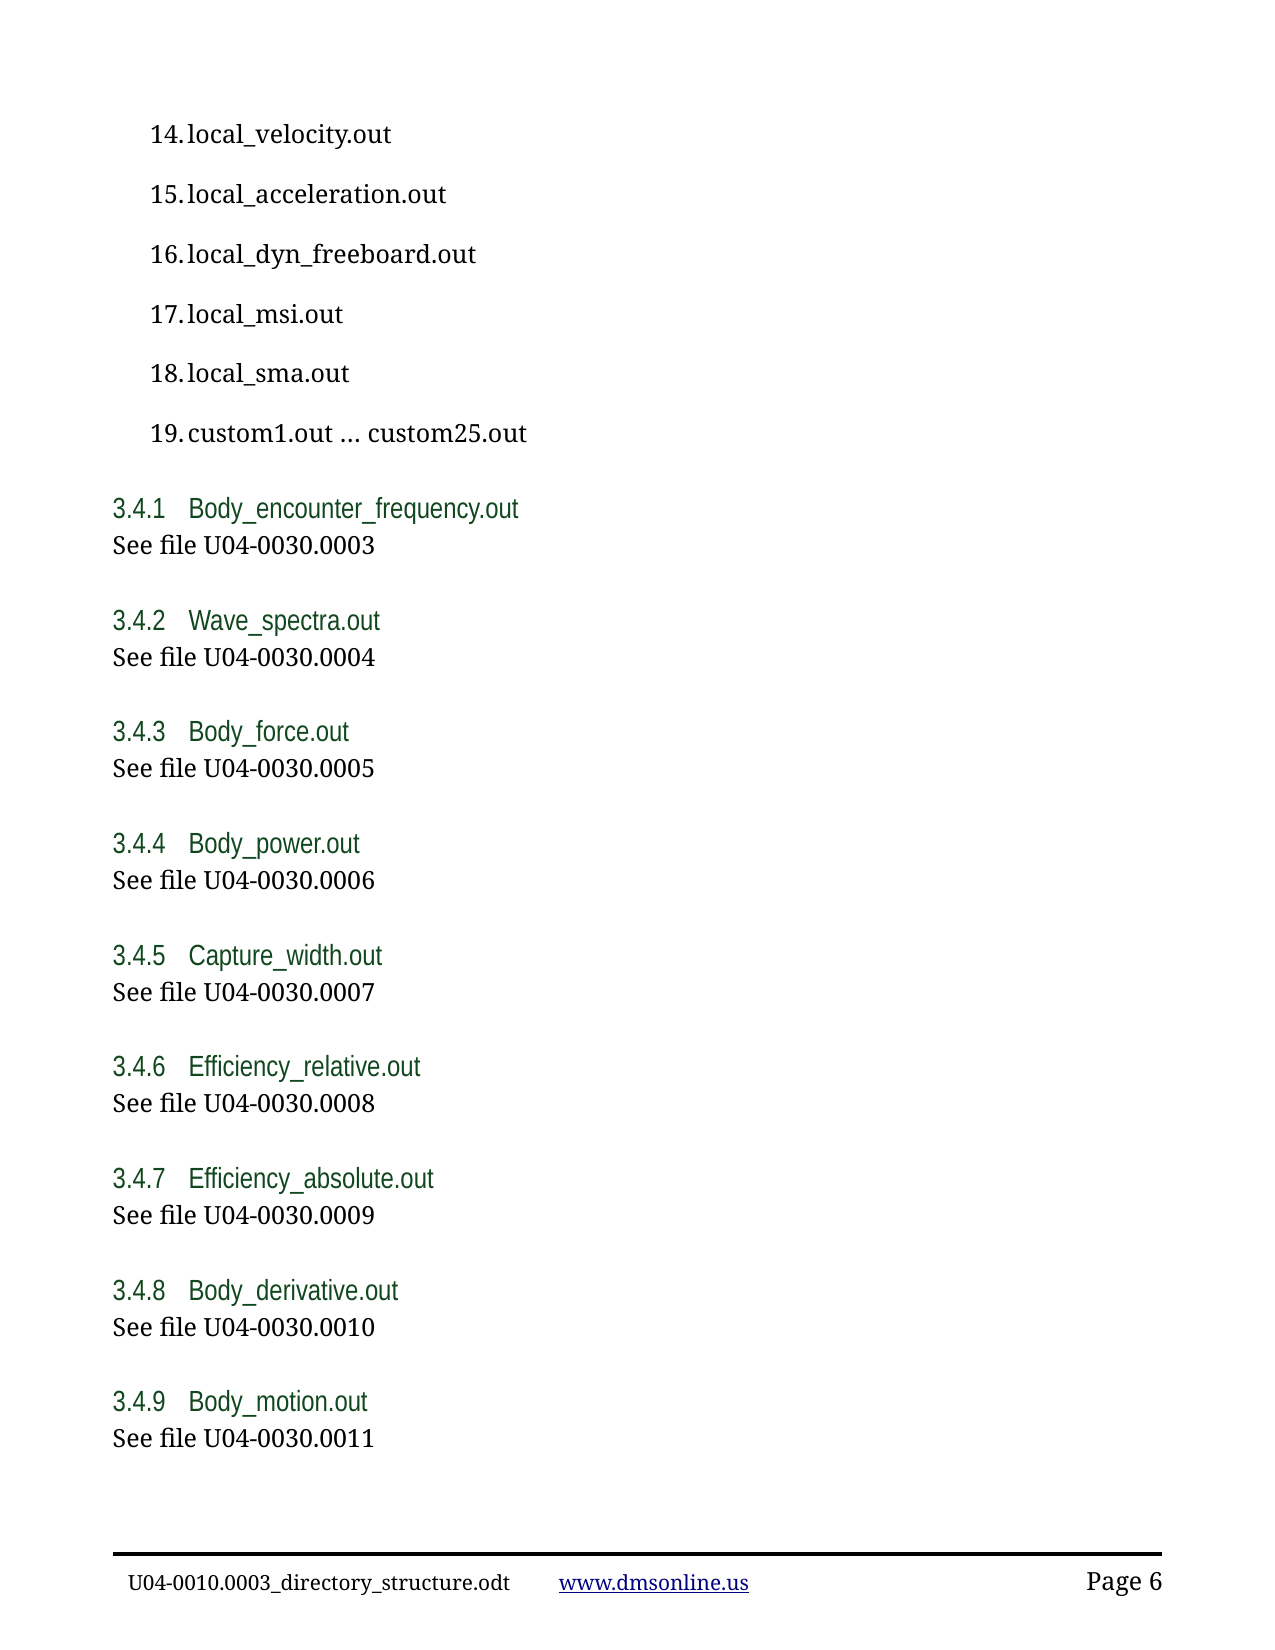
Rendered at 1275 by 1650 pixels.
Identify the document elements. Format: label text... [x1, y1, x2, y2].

subtitle body_force.out [112, 714, 1162, 748]
list local_msi.out [150, 296, 1162, 330]
subtitle wave_spectra.out [112, 603, 1162, 636]
subtitle capture_width.out [112, 938, 1162, 971]
subtitle body_motion.out [112, 1384, 1162, 1418]
list custom1.out … custom25.out [150, 416, 1162, 450]
list local_acceleration.out [150, 176, 1162, 211]
text See file U04-0030.0010 [112, 1309, 1162, 1343]
list local_dyn_freeboard.out [150, 236, 1162, 270]
subtitle efficiency_relative.out [112, 1049, 1162, 1083]
text See file U04-0030.0009 [112, 1198, 1162, 1232]
text See file U04-0030.0004 [112, 639, 1162, 673]
text See file U04-0030.0011 [112, 1421, 1162, 1455]
subtitle body_encounter_frequency.out [112, 491, 1162, 524]
text See file U04-0030.0008 [112, 1086, 1162, 1120]
subtitle body_power.out [112, 826, 1162, 859]
text See file U04-0030.0003 [112, 528, 1162, 562]
list local_sma.out [150, 356, 1162, 390]
text See file U04-0030.0005 [112, 751, 1162, 785]
subtitle body_derivative.out [112, 1273, 1162, 1306]
list local_velocity.out [150, 117, 1162, 151]
text See file U04-0030.0007 [112, 974, 1162, 1008]
subtitle efficiency_absolute.out [112, 1161, 1162, 1194]
text See file U04-0030.0006 [112, 863, 1162, 897]
